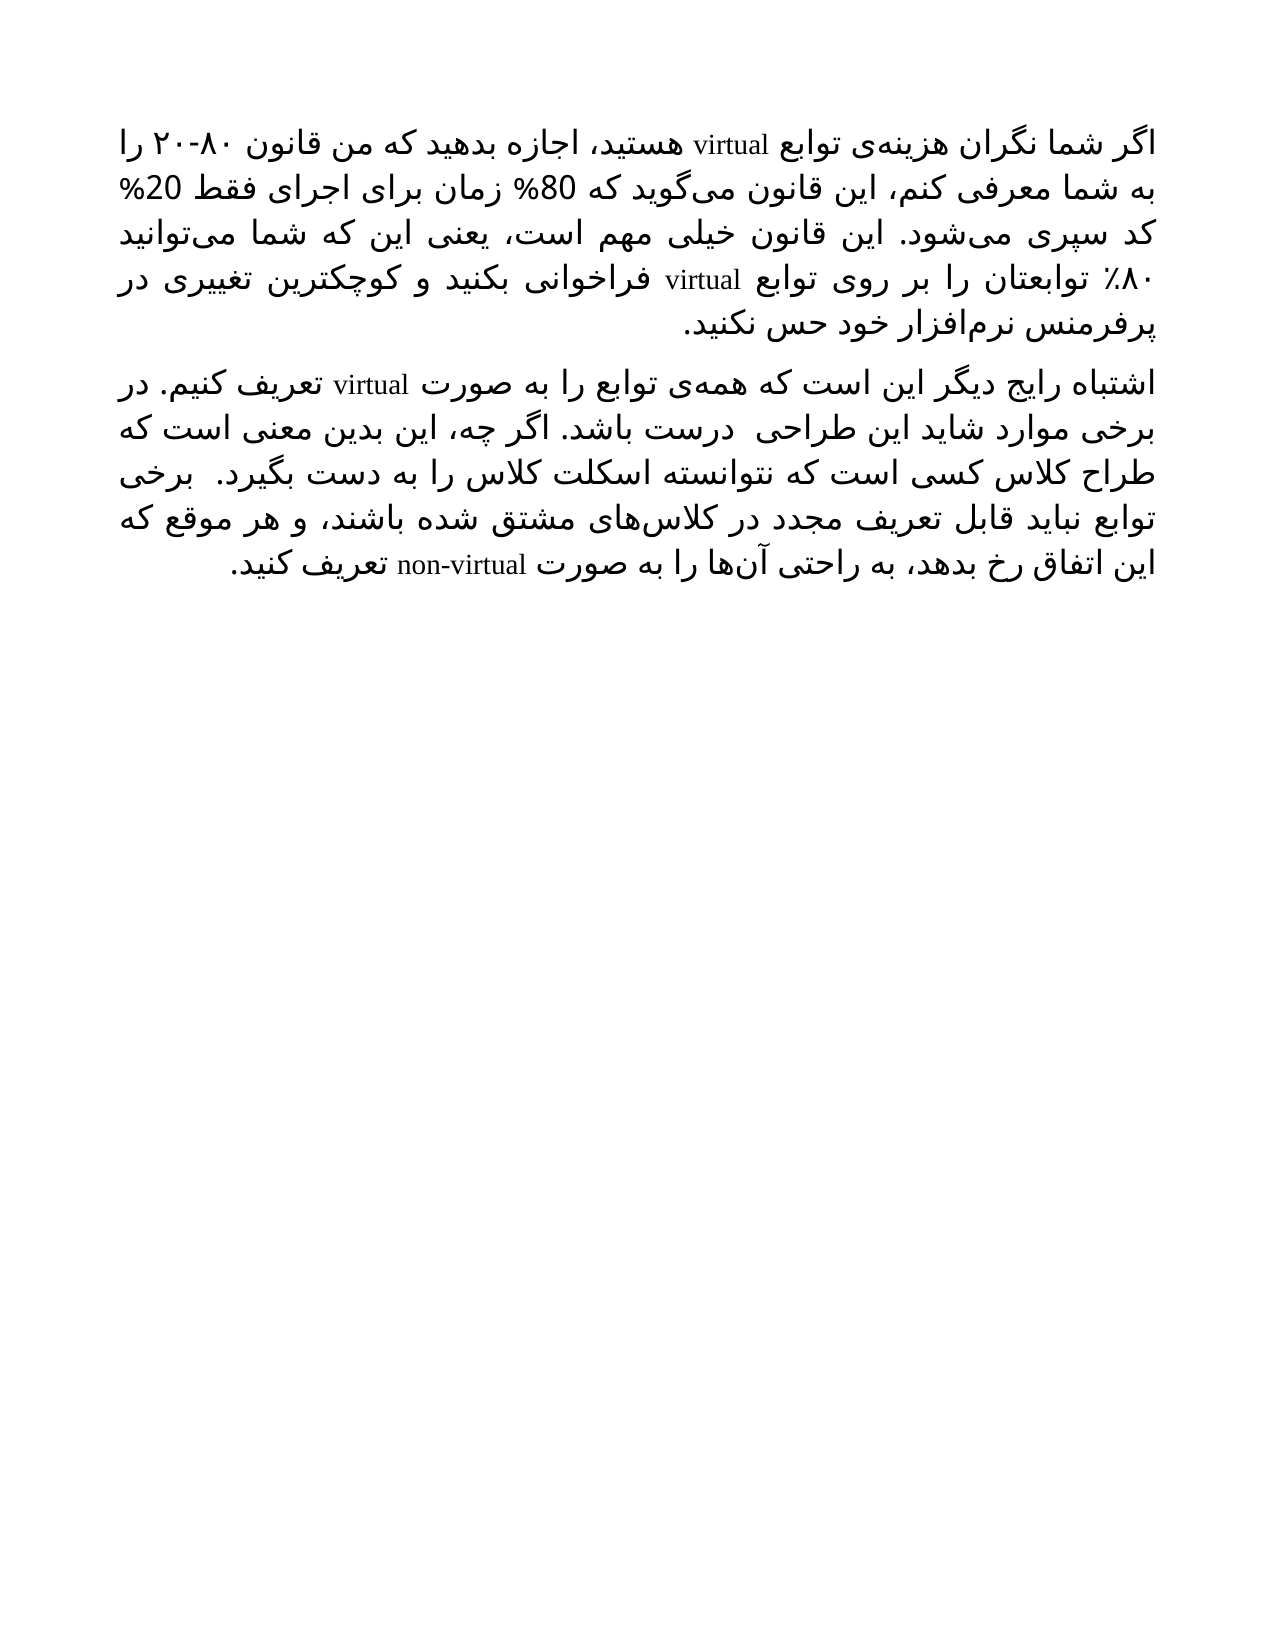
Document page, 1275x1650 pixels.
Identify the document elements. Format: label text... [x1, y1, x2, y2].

text اشتباه رایج دیگر این است که همه‌ی توابع را به صورت virtual تعریف کنیم. در برخی موارد شاید این طراحی درست باشد. اگر چه، این بدین معنی است که طراح کلاس کسی است که نتوانسته اسکلت کلاس را به دست بگیرد. برخی توابع نباید قابل تعریف مجدد در کلاس‌های مشتق شده باشند، و هر موقع که این اتفاق رخ بدهد، به راحتی آن‌ها را به صورت non-virtual تعریف کنید. [118, 358, 1157, 583]
text اگر شما نگران هزینه‌ی توابع virtual هستید، اجازه بدهید که من قانون ۸۰-۲۰ را به شما معرفی کنم، این قانون می‌گوید که 80% زمان برای اجرای فقط 20% کد سپری می‌شود. این قانون خیلی مهم است، یعنی این که شما می‌توانید ۸۰٪ توابعتان را بر روی توابع virtual فراخوانی بکنید و کوچکترین تغییری در پرفرمنس نرم‌افزار خود حس نکنید. [118, 118, 1157, 343]
